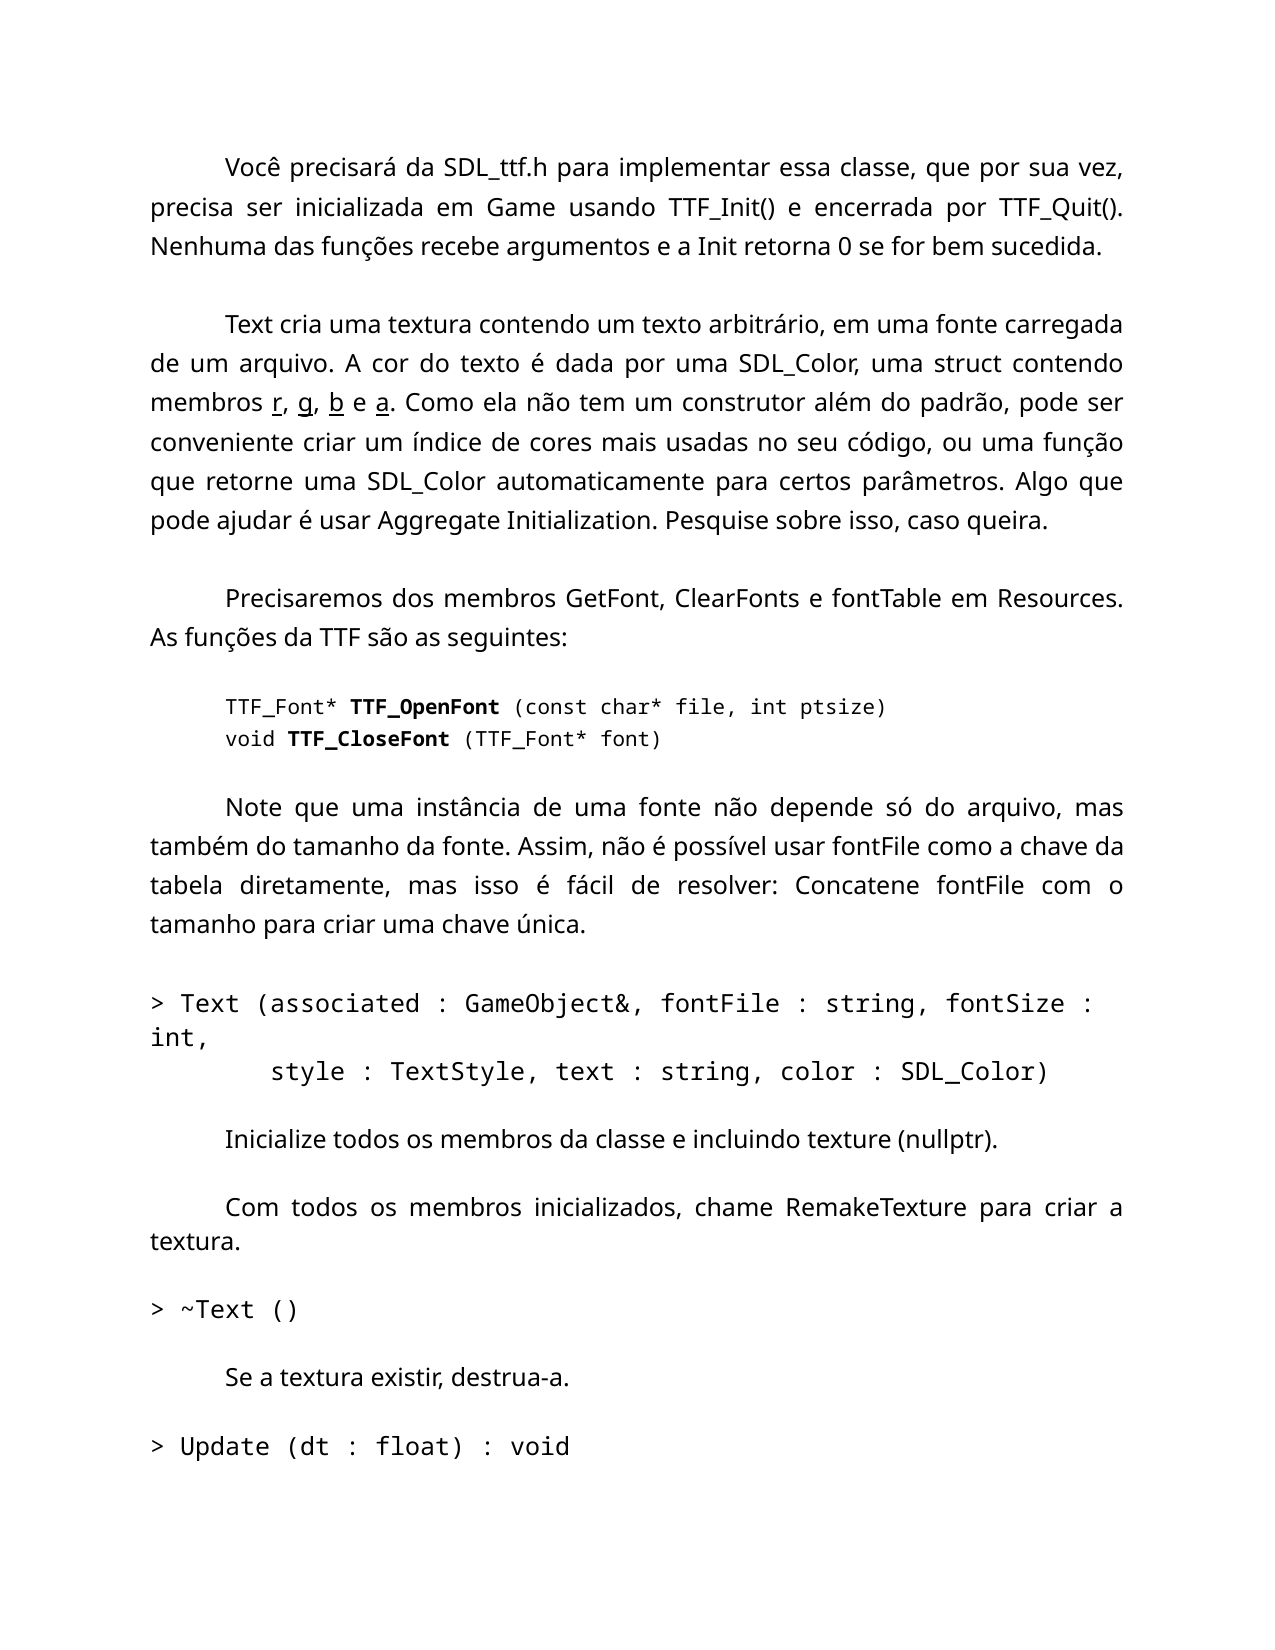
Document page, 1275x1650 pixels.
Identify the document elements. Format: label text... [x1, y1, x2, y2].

text > Text (associated : GameObject&, fontFile : string, fontSize : int, [150, 985, 1125, 1053]
text Note que uma instância de uma fonte não depende só do arquivo, mas também do tamanho da fonte. Assim, não é possível usar fontFile como a chave da tabela diretamente, mas isso é fácil de resolver: Concatene fontFile com o tamanho para criar uma chave única. [150, 789, 1125, 941]
text Se a textura existir, destrua-a. [150, 1360, 1125, 1394]
text Precisaremos dos membros GetFont, ClearFonts e fontTable em Resources. As funções da TTF são as seguintes: [150, 581, 1125, 654]
text > Update (dt : float) : void [150, 1428, 1125, 1462]
text > ~Text () [150, 1292, 1125, 1326]
text Inicialize todos os membros da classe e incluindo texture (nullptr). [150, 1122, 1125, 1156]
text Você precisará da SDL_ttf.h para implementar essa classe, que por sua vez, precisa ser inicializada em Game usando TTF_Init() e encerrada por TTF_Quit(). Nenhuma das funções recebe argumentos e a Init retorna 0 se for bem sucedida. [150, 150, 1125, 262]
text style : TextStyle, text : string, color : SDL_Color) [150, 1053, 1125, 1088]
text TTF_Font* TTF_OpenFont (const char* file, int ptsize) [150, 692, 1125, 720]
text void TTF_CloseFont (TTF_Font* font) [150, 724, 1125, 753]
text Text cria uma textura contendo um texto arbitrário, em uma fonte carregada de um arquivo. A cor do texto é dada por uma SDL_Color, uma struct contendo membros r, g, b e a. Como ela não tem um construtor além do padrão, pode ser conveniente criar um índice de cores mais usadas no seu código, ou uma função que retorne uma SDL_Color automaticamente para certos parâmetros. Algo que pode ajudar é usar Aggregate Initialization. Pesquise sobre isso, caso queira. [150, 307, 1125, 537]
text Com todos os membros inicializados, chame RemakeTexture para criar a textura. [150, 1190, 1125, 1258]
